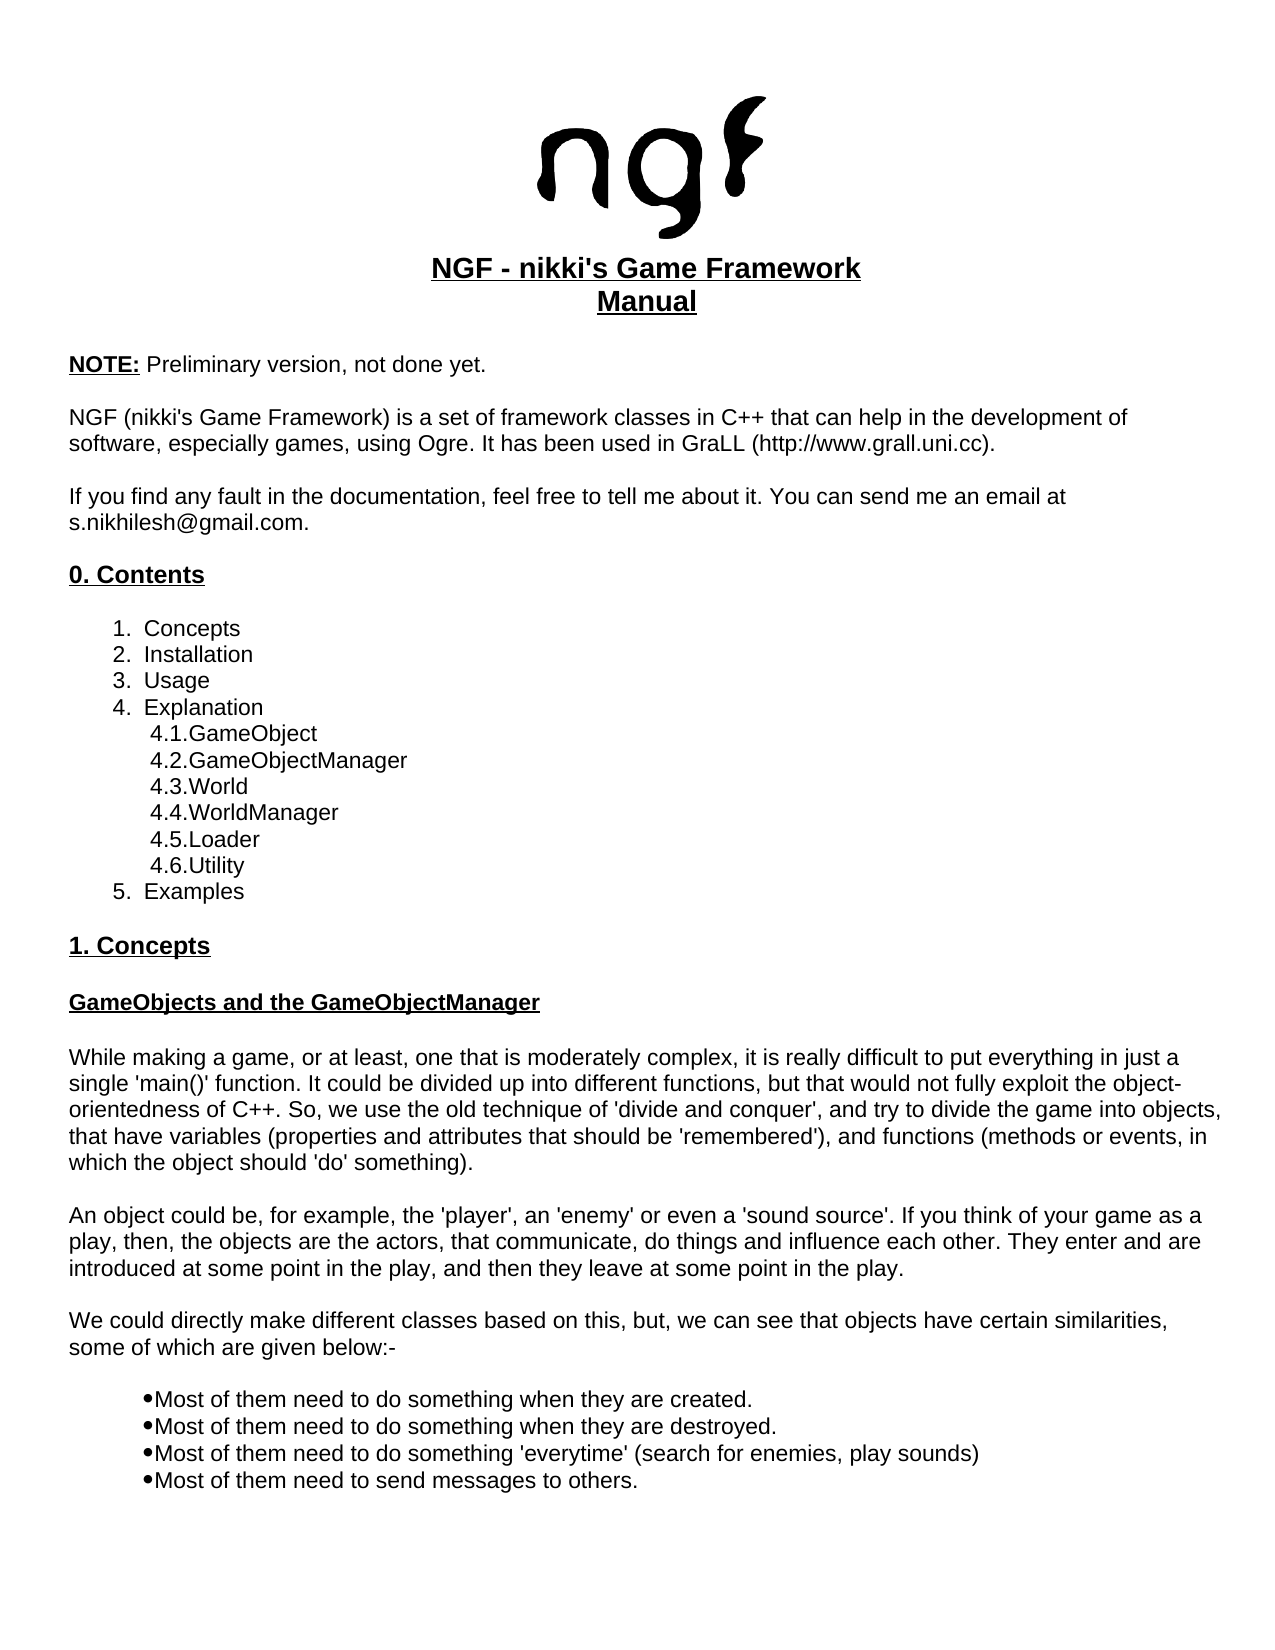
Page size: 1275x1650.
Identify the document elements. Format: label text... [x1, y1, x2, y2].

text GameObjects and the GameObjectManager [69, 988, 1225, 1015]
text We could directly make different classes based on this, but, we can see that objects have certain similarities, some of which are given below:- [69, 1307, 1225, 1360]
list Examples [106, 878, 1225, 905]
list Usage [106, 667, 1225, 694]
text 0. Contents [69, 560, 1225, 588]
list Utility [144, 852, 1225, 878]
text NGF (nikki's Game Framework) is a set of framework classes in C++ that can help in the development of software, especially games, using Ogre. It has been used in GraLL (http://www.grall.uni.cc). [69, 404, 1225, 457]
list Installation [106, 641, 1225, 667]
list Concepts [106, 615, 1225, 641]
list Most of them need to send messages to others. [144, 1467, 1225, 1494]
text While making a game, or at least, one that is moderately complex, it is really difficult to put everything in just a single 'main()' function. It could be divided up into different functions, but that would not fully exploit the object-orientedness of C++. So, we use the old technique of 'divide and conquer', and try to divide the game into objects, that have variables (properties and attributes that should be 'remembered'), and functions (methods or events, in which the object should 'do' something). [69, 1044, 1225, 1175]
list WorldManager [144, 799, 1225, 826]
text Manual [69, 284, 1225, 318]
picture [537, 96, 767, 239]
text 1. Concepts [69, 931, 1225, 960]
list Most of them need to do something when they are destroyed. [144, 1413, 1225, 1440]
text NOTE: Preliminary version, not done yet. [69, 351, 1225, 378]
list World [144, 773, 1225, 799]
text If you find any fault in the documentation, feel free to tell me about it. You can send me an email at s.nikhilesh@gmail.com. [69, 483, 1225, 536]
list Most of them need to do something 'everytime' (search for enemies, play sounds) [144, 1440, 1225, 1467]
list GameObjectManager [144, 747, 1225, 773]
text NGF - nikki's Game Framework [67, 251, 1225, 284]
list GameObject [144, 720, 1225, 747]
list Most of them need to do something when they are created. [144, 1386, 1225, 1413]
list Explanation [106, 694, 1225, 720]
list Loader [144, 826, 1225, 852]
text An object could be, for example, the 'player', an 'enemy' or even a 'sound source'. If you think of your game as a play, then, the objects are the actors, that communicate, do things and influence each other. They enter and are introduced at some point in the play, and then they leave at some point in the play. [69, 1202, 1225, 1281]
